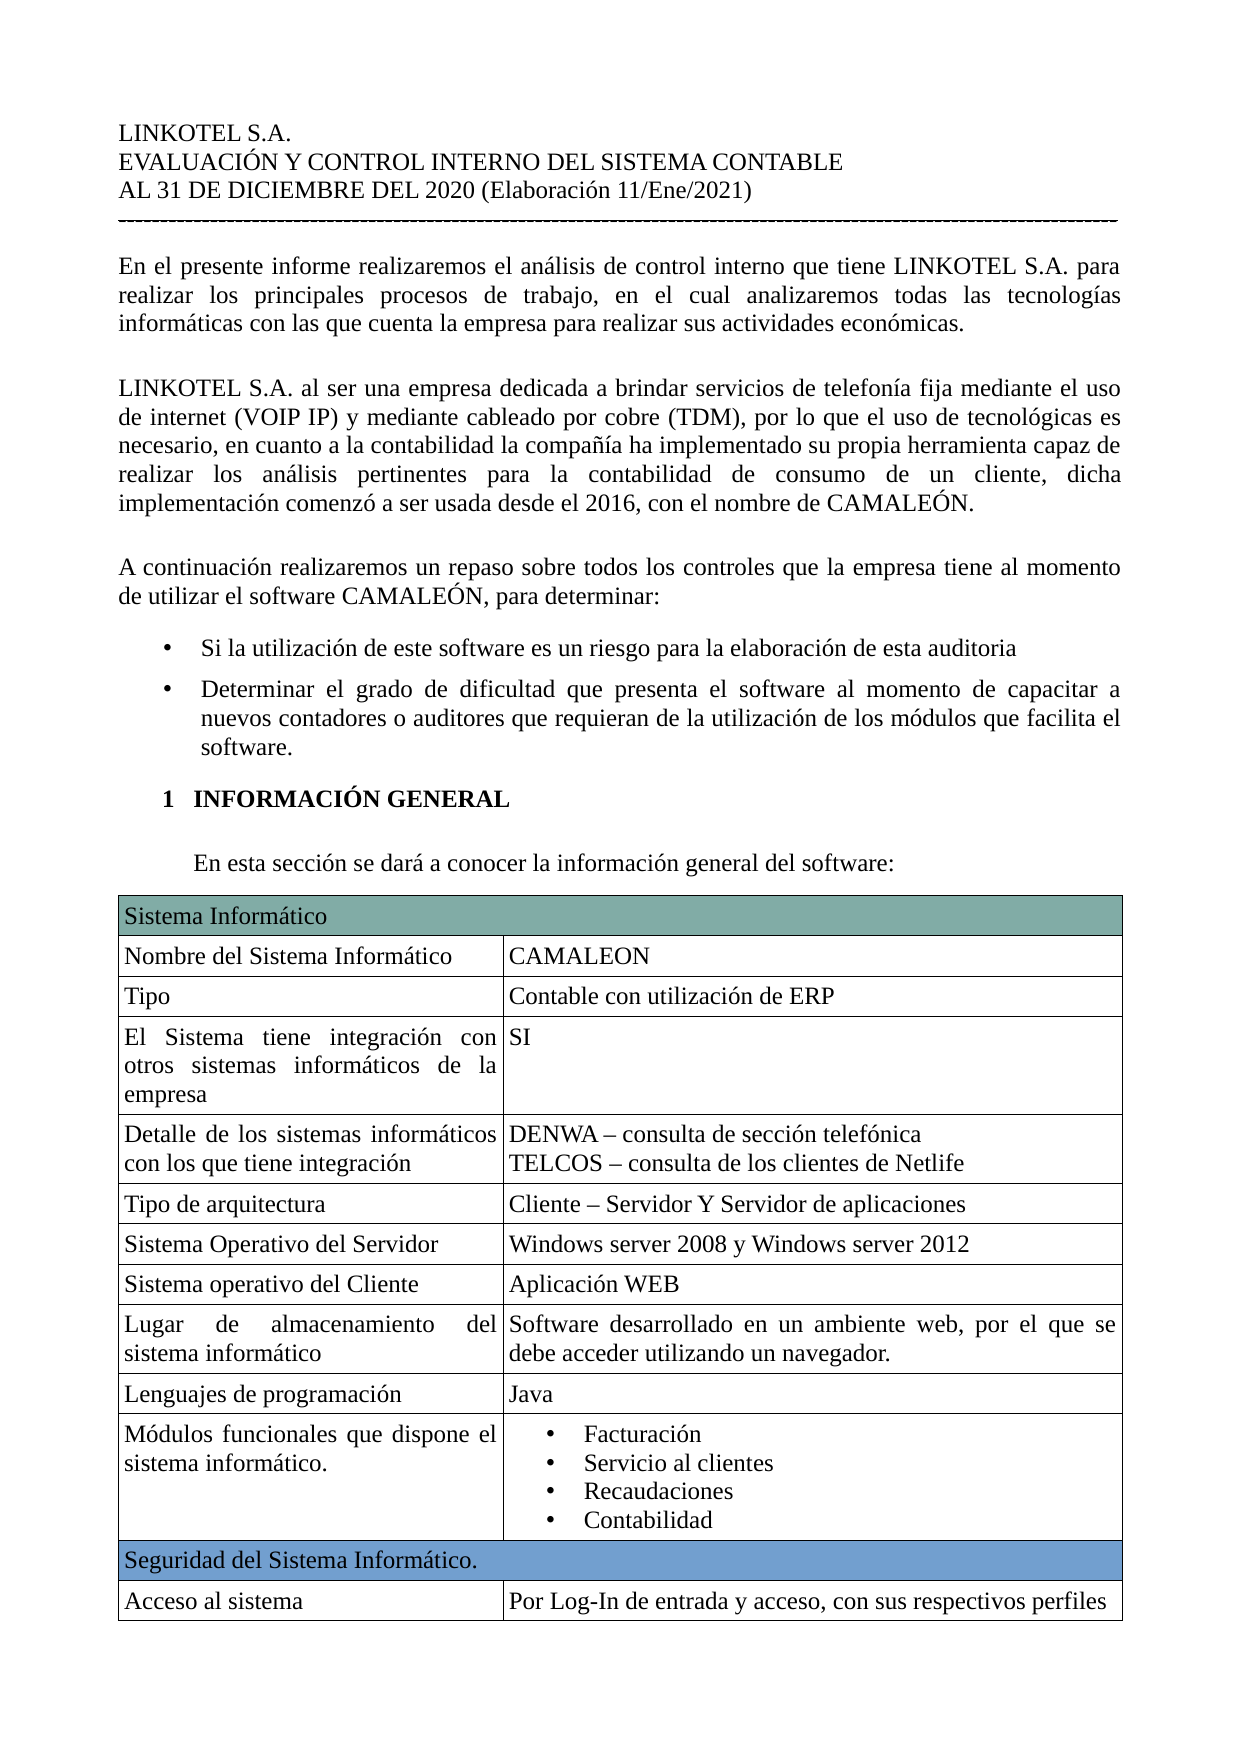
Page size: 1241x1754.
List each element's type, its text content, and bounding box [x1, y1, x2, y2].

text LINKOTEL S.A. al ser una empresa dedicada a brindar servicios de telefonía fija mediante el uso de internet (VOIP IP) y mediante cableado por cobre (TDM), por lo que el uso de tecnológicas es necesario, en cuanto a la contabilidad la compañía ha implementado su propia herramienta capaz de realizar los análisis pertinentes para la contabilidad de consumo de un cliente, dicha implementación comenzó a ser usada desde el 2016, con el nombre de CAMALEÓN. [118, 373, 1122, 517]
table_cell Windows server 2008 y Windows server 2012 [504, 1224, 1122, 1263]
list INFORMACIÓN GENERAL [156, 784, 1122, 813]
text A continuación realizaremos un repaso sobre todos los controles que la empresa tiene al momento de utilizar el software CAMALEÓN, para determinar: [118, 552, 1122, 610]
list Determinar el grado de dificultad que presenta el software al momento de capacitar a nuevos contadores o auditores que requieran de la utilización de los módulos que facilita el software. [163, 674, 1122, 760]
table_cell Lugar de almacenamiento del sistema informático [119, 1305, 503, 1373]
table_cell SI [504, 1017, 1122, 1114]
text LINKOTEL S.A. [118, 118, 1122, 147]
table_cell Aplicación WEB [504, 1265, 1122, 1304]
table_cell Java [504, 1374, 1122, 1413]
table_cell Detalle de los sistemas informáticos con los que tiene integración [119, 1115, 503, 1183]
table_cell Lenguajes de programación [119, 1374, 503, 1413]
table_cell Tipo [119, 977, 503, 1016]
table_cell DENWA – consulta de sección telefónica TELCOS – consulta de los clientes de Netlife [504, 1115, 1122, 1183]
table_cell Cliente – Servidor Y Servidor de aplicaciones [504, 1184, 1122, 1223]
table_cell Tipo de arquitectura [119, 1184, 503, 1223]
text En el presente informe realizaremos el análisis de control interno que tiene LINKOTEL S.A. para realizar los principales procesos de trabajo, en el cual analizaremos todas las tecnologías informáticas con las que cuenta la empresa para realizar sus actividades económicas. [118, 251, 1122, 337]
table_cell Sistema operativo del Cliente [119, 1265, 503, 1304]
table_cell Módulos funcionales que dispone el sistema informático. [119, 1414, 503, 1540]
table_cell Software desarrollado en un ambiente web, por el que se debe acceder utilizando un navegador. [504, 1305, 1122, 1373]
table_cell Por Log-In de entrada y acceso, con sus respectivos perfiles [504, 1581, 1122, 1620]
table_header Sistema Informático [119, 896, 1122, 935]
table_cell Seguridad del Sistema Informático. [119, 1541, 1122, 1580]
text ------------------------------------------------------------------------------------------------------------------------ [118, 204, 1122, 233]
table_cell Nombre del Sistema Informático [119, 936, 503, 976]
text EVALUACIÓN Y CONTROL INTERNO DEL SISTEMA CONTABLE [118, 147, 1122, 176]
table_cell Acceso al sistema [119, 1581, 503, 1620]
table_cell Facturación Servicio al clientes Recaudaciones Contabilidad [504, 1414, 1122, 1540]
table_cell CAMALEON [504, 936, 1122, 976]
list Si la utilización de este software es un riesgo para la elaboración de esta auditoria [163, 633, 1122, 662]
table_cell Sistema Operativo del Servidor [119, 1224, 503, 1263]
text AL 31 DE DICIEMBRE DEL 2020 (Elaboración 11/Ene/2021) [118, 176, 1122, 204]
list En esta sección se dará a conocer la información general del software: [156, 848, 1122, 877]
table_cell Contable con utilización de ERP [504, 977, 1122, 1016]
table_cell El Sistema tiene integración con otros sistemas informáticos de la empresa [119, 1017, 503, 1114]
